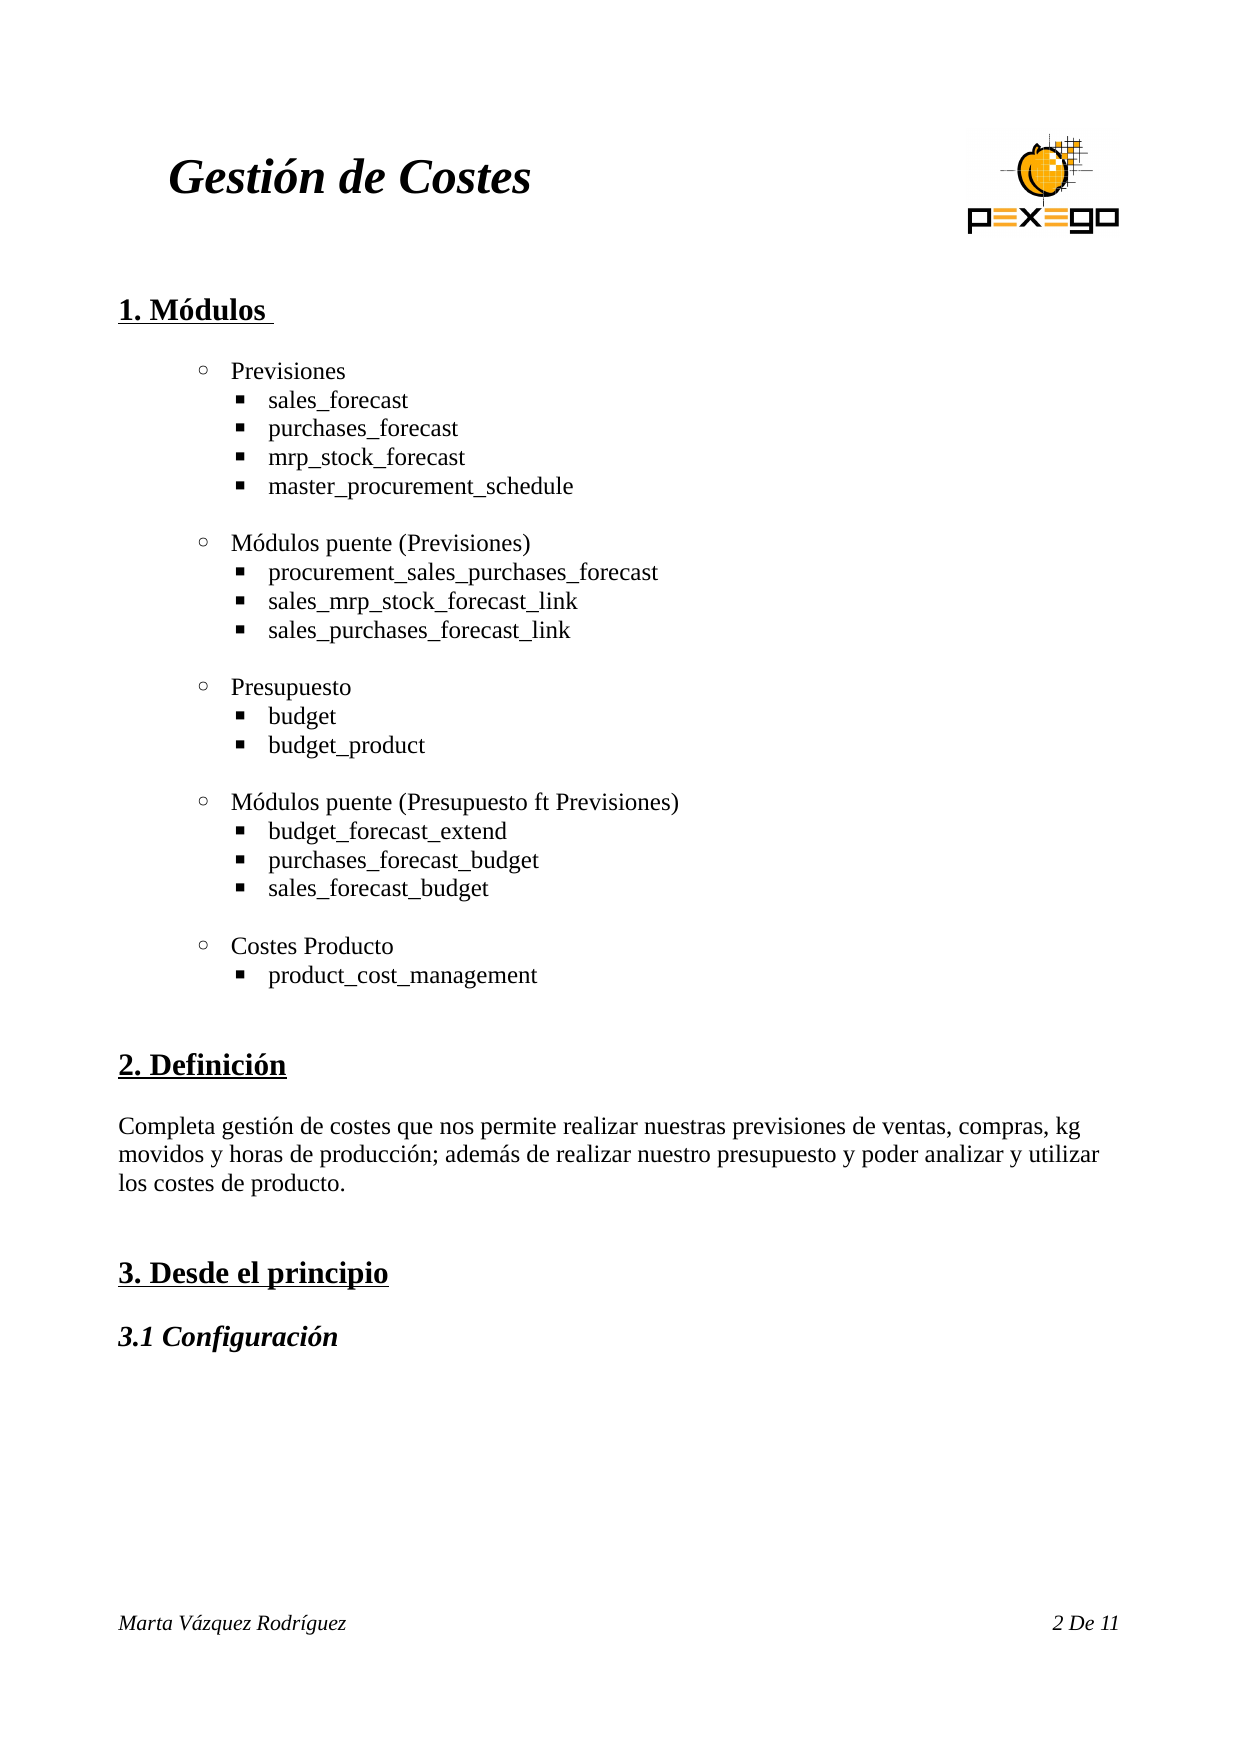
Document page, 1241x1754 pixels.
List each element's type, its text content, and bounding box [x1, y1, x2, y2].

text 3. Desde el principio [118, 1254, 1122, 1290]
list Costes Producto [193, 931, 1122, 960]
list budget_forecast_extend [231, 816, 1122, 845]
list master_procurement_schedule [231, 471, 1122, 500]
list mrp_stock_forecast [231, 442, 1122, 471]
text Completa gestión de costes que nos permite realizar nuestras previsiones de ventas, compras, kg movidos y horas de producción; además de realizar nuestro presupuesto y poder analizar y utilizar los costes de producto. [118, 1111, 1122, 1197]
list purchases_forecast_budget [231, 845, 1122, 873]
list procurement_sales_purchases_forecast [231, 557, 1122, 586]
text 3.1 Configuración [118, 1319, 1122, 1353]
list product_cost_management [231, 960, 1122, 988]
text 2. Definición [118, 1046, 1122, 1082]
list sales_forecast [231, 385, 1122, 413]
list sales_purchases_forecast_link [231, 615, 1122, 643]
text 1. Módulos [118, 291, 1122, 327]
list Previsiones [193, 356, 1122, 385]
list Presupuesto [193, 672, 1122, 701]
list Módulos puente (Previsiones) [193, 528, 1122, 557]
list sales_forecast_budget [231, 873, 1122, 902]
list purchases_forecast [231, 413, 1122, 442]
list Módulos puente (Presupuesto ft Previsiones) [193, 787, 1122, 816]
picture [966, 128, 1121, 238]
list budget [231, 701, 1122, 730]
list sales_mrp_stock_forecast_link [231, 586, 1122, 615]
list budget_product [231, 730, 1122, 758]
